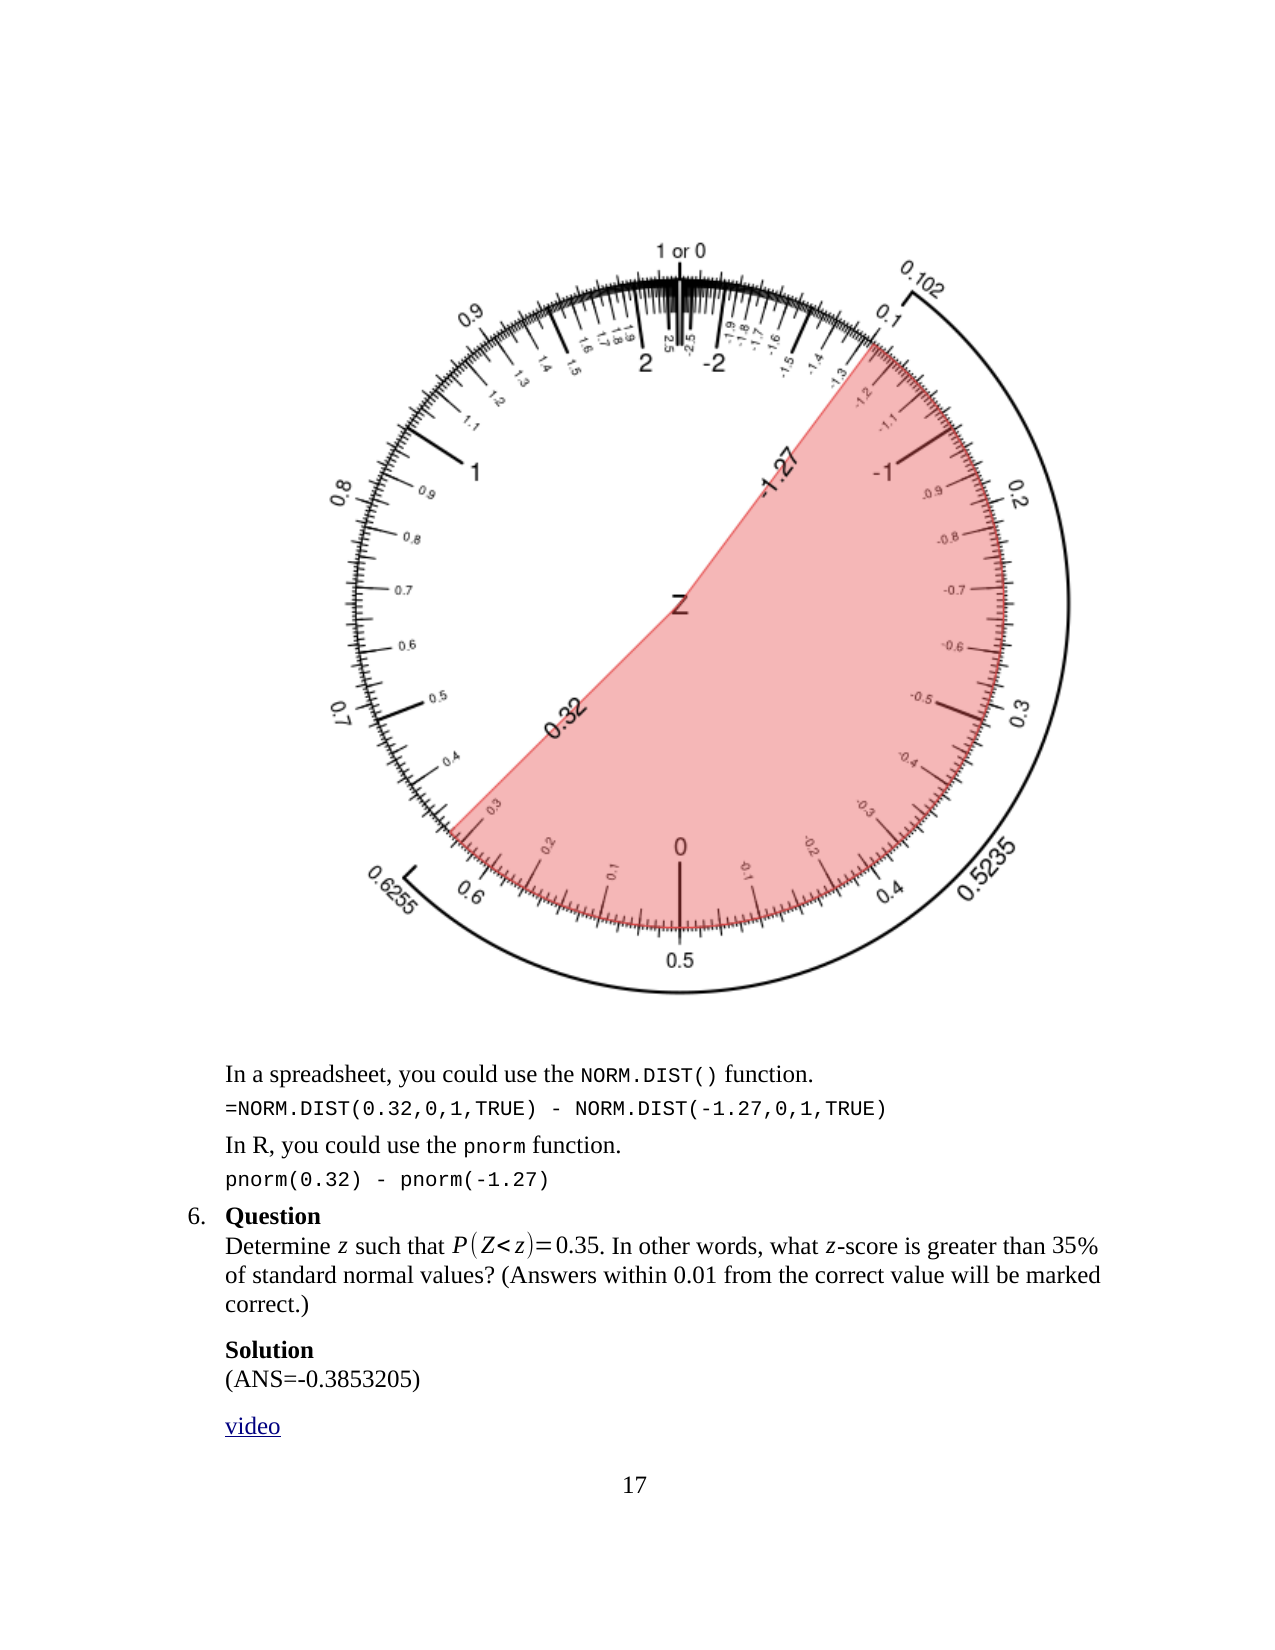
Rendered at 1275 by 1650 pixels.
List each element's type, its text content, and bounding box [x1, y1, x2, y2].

list Question Determine such that . In other words, what -score is greater than % of standard normal values? (Answers within 0.01 from the correct value will be marked correct.) [187, 1201, 1125, 1318]
list video [187, 1411, 1125, 1440]
list =NORM.DIST(0.32,0,1,TRUE) - NORM.DIST(-1.27,0,1,TRUE) [187, 1098, 1125, 1121]
list Solution (ANS=-0.3853205) [187, 1336, 1125, 1393]
list In R, you could use the pnorm function. [187, 1130, 1125, 1160]
list In a spreadsheet, you could use the NORM.DIST() function. [187, 150, 1125, 1089]
list pnorm(0.32) - pnorm(-1.27) [187, 1169, 1125, 1192]
picture [225, 150, 1134, 1059]
